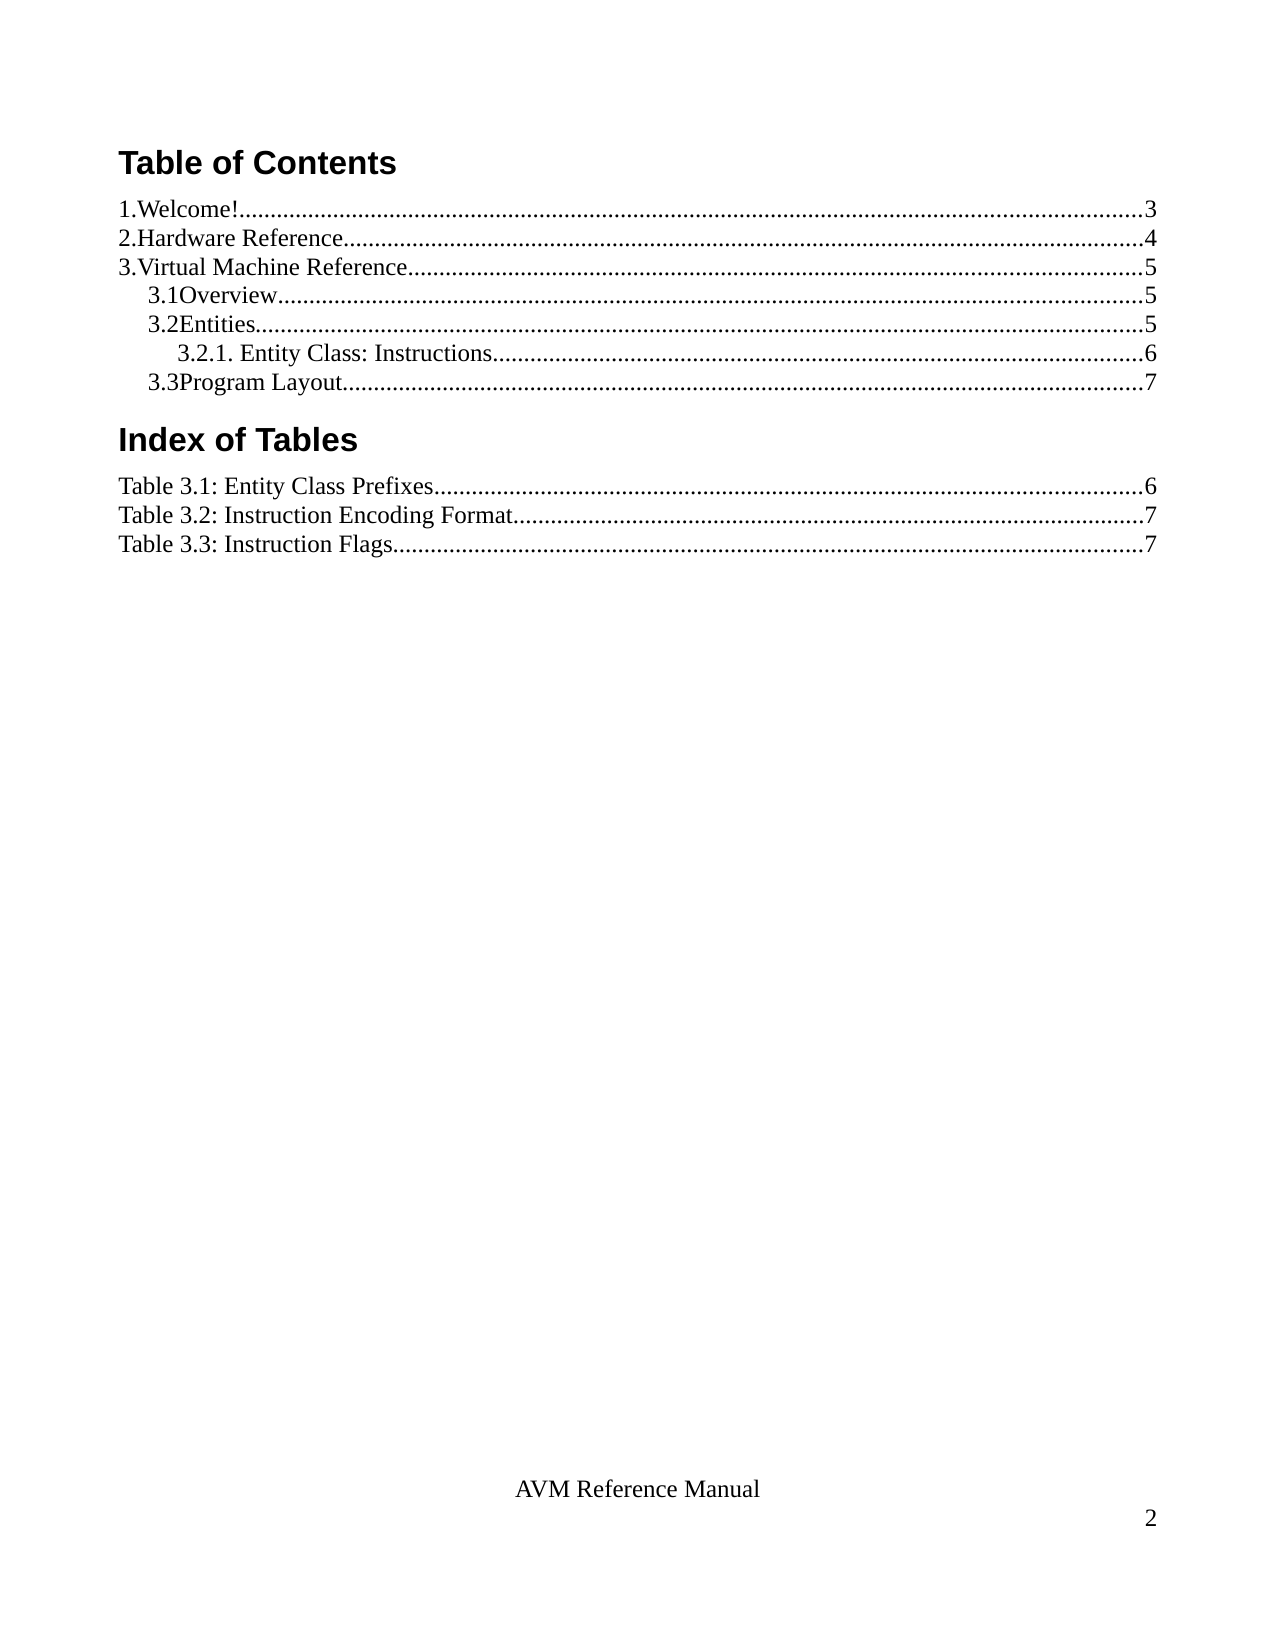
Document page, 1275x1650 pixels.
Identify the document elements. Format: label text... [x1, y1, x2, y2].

text Table 3.3: Instruction Flags 7 [118, 529, 1157, 557]
subtitle Index of Tables [118, 420, 1157, 459]
text 3.2.1. Entity Class: Instructions 6 [177, 338, 1157, 367]
text 3.2Entities 5 [148, 309, 1157, 338]
text 1.Welcome! 3 [118, 194, 1157, 223]
text 3.1Overview 5 [148, 280, 1157, 309]
text 2.Hardware Reference 4 [118, 223, 1157, 252]
text 3.Virtual Machine Reference 5 [118, 252, 1157, 280]
text Table 3.2: Instruction Encoding Format 7 [118, 500, 1157, 529]
subtitle Table of Contents [118, 143, 1157, 182]
text Table 3.1: Entity Class Prefixes 6 [118, 471, 1157, 500]
text 3.3Program Layout 7 [148, 367, 1157, 395]
